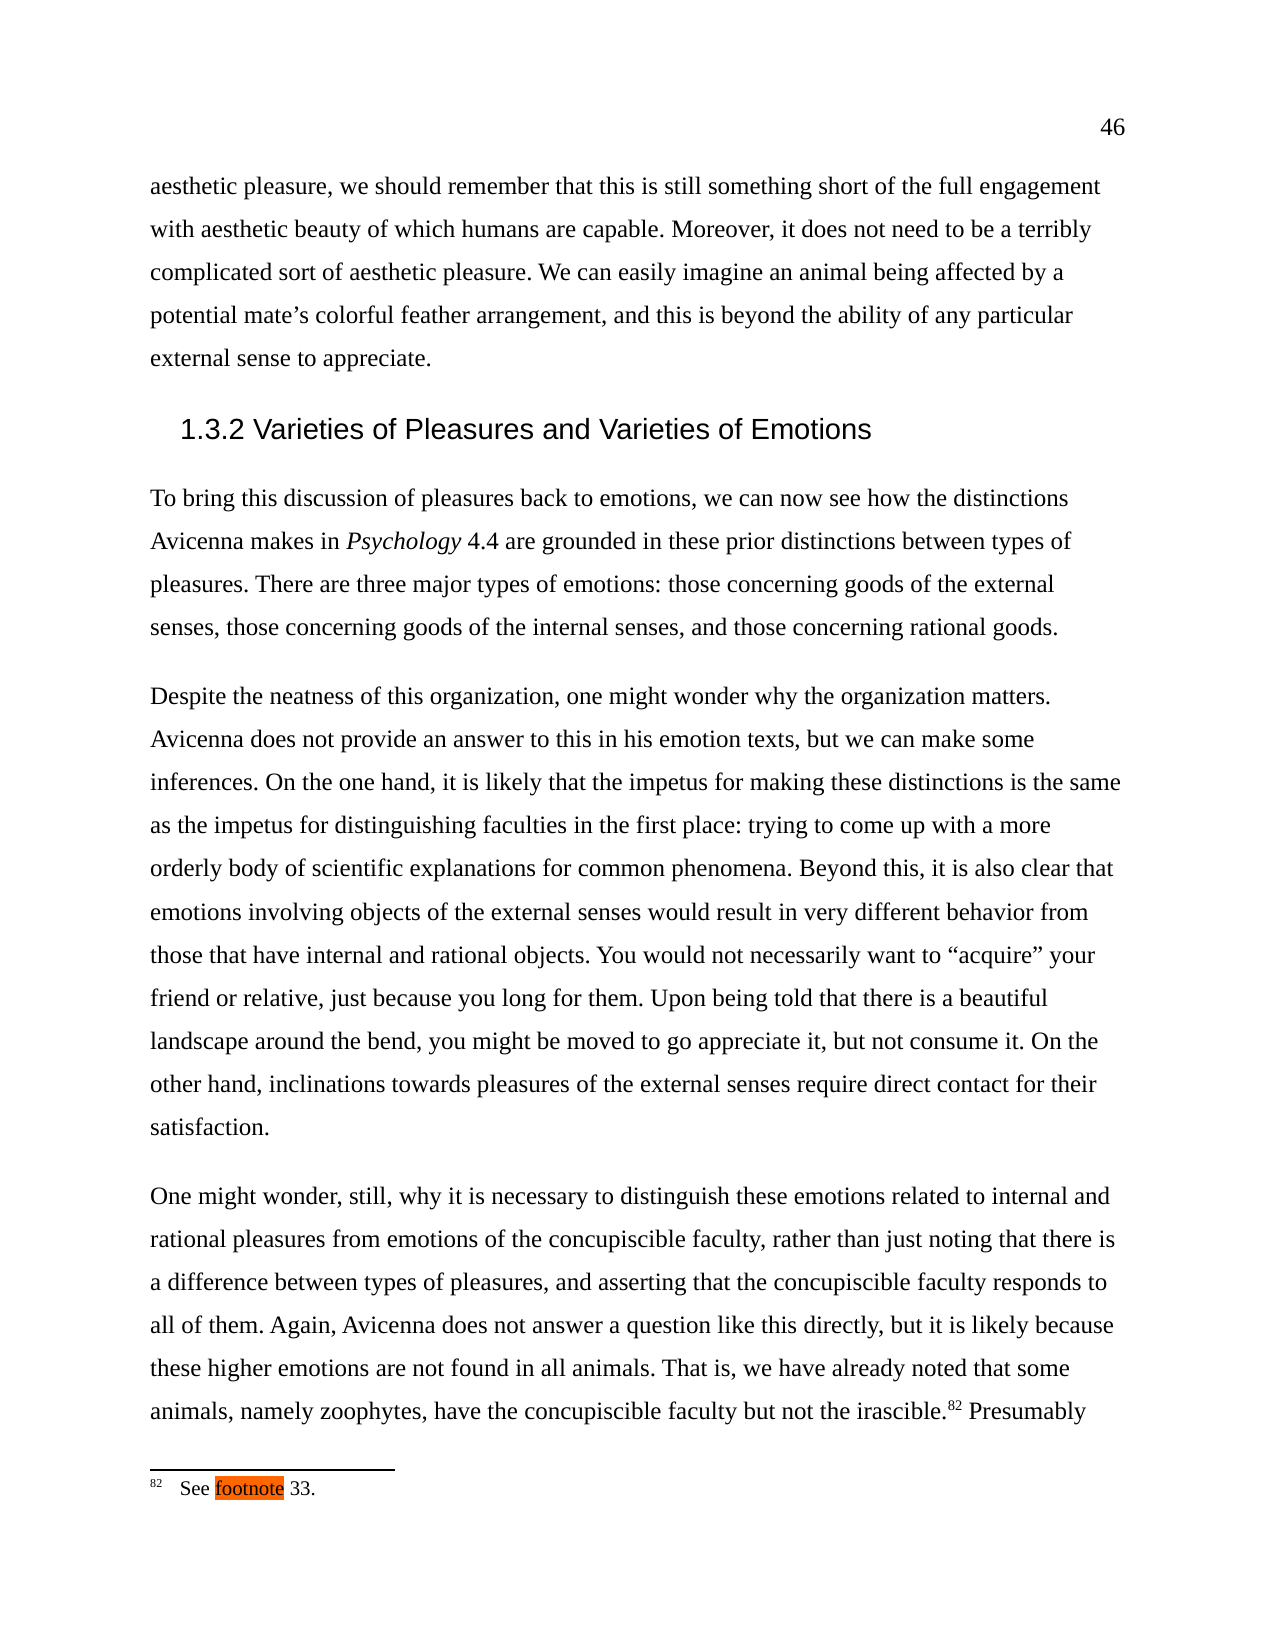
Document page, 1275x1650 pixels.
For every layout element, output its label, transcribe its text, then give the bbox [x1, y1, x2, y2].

text See footnote 33. [150, 1476, 1125, 1500]
text One might wonder, still, why it is necessary to distinguish these emotions related to internal and rational pleasures from emotions of the concupiscible faculty, rather than just noting that there is a difference between types of pleasures, and asserting that the concupiscible faculty responds to all of them. Again, Avicenna does not answer a question like this directly, but it is likely because these higher emotions are not found in all animals. That is, we have already noted that some animals, namely zoophytes, have the concupiscible faculty but not the irascible. Presumably they also lack these higher emotions, for the same reason (their diminished cognitive capacities). Where there are significantly distinct final objects, and separability in terms of existence, there is a good reason to insist on a distinction of faculties. [150, 1181, 1125, 1425]
text To bring this discussion of pleasures back to emotions, we can now see how the distinctions Avicenna makes in Psychology 4.4 are grounded in these prior distinctions between types of pleasures. There are three major types of emotions: those concerning goods of the external senses, those concerning goods of the internal senses, and those concerning rational goods. [150, 483, 1125, 641]
text Despite the neatness of this organization, one might wonder why the organization matters. Avicenna does not provide an answer to this in his emotion texts, but we can make some inferences. On the one hand, it is likely that the impetus for making these distinctions is the same as the impetus for distinguishing faculties in the first place: trying to come up with a more orderly body of scientific explanations for common phenomena. Beyond this, it is also clear that emotions involving objects of the external senses would result in very different behavior from those that have internal and rational objects. You would not necessarily want to “acquire” your friend or relative, just because you long for them. Upon being told that there is a beautiful landscape around the bend, you might be moved to go appreciate it, but not consume it. On the other hand, inclinations towards pleasures of the external senses require direct contact for their satisfaction. [150, 681, 1125, 1141]
text aesthetic pleasure, we should remember that this is still something short of the full engagement with aesthetic beauty of which humans are capable. Moreover, it does not need to be a terribly complicated sort of aesthetic pleasure. We can easily imagine an animal being affected by a potential mate’s colorful feather arrangement, and this is beyond the ability of any particular external sense to appreciate. [150, 171, 1125, 372]
subtitle 1.3.2 Varieties of Pleasures and Varieties of Emotions [180, 412, 1125, 445]
